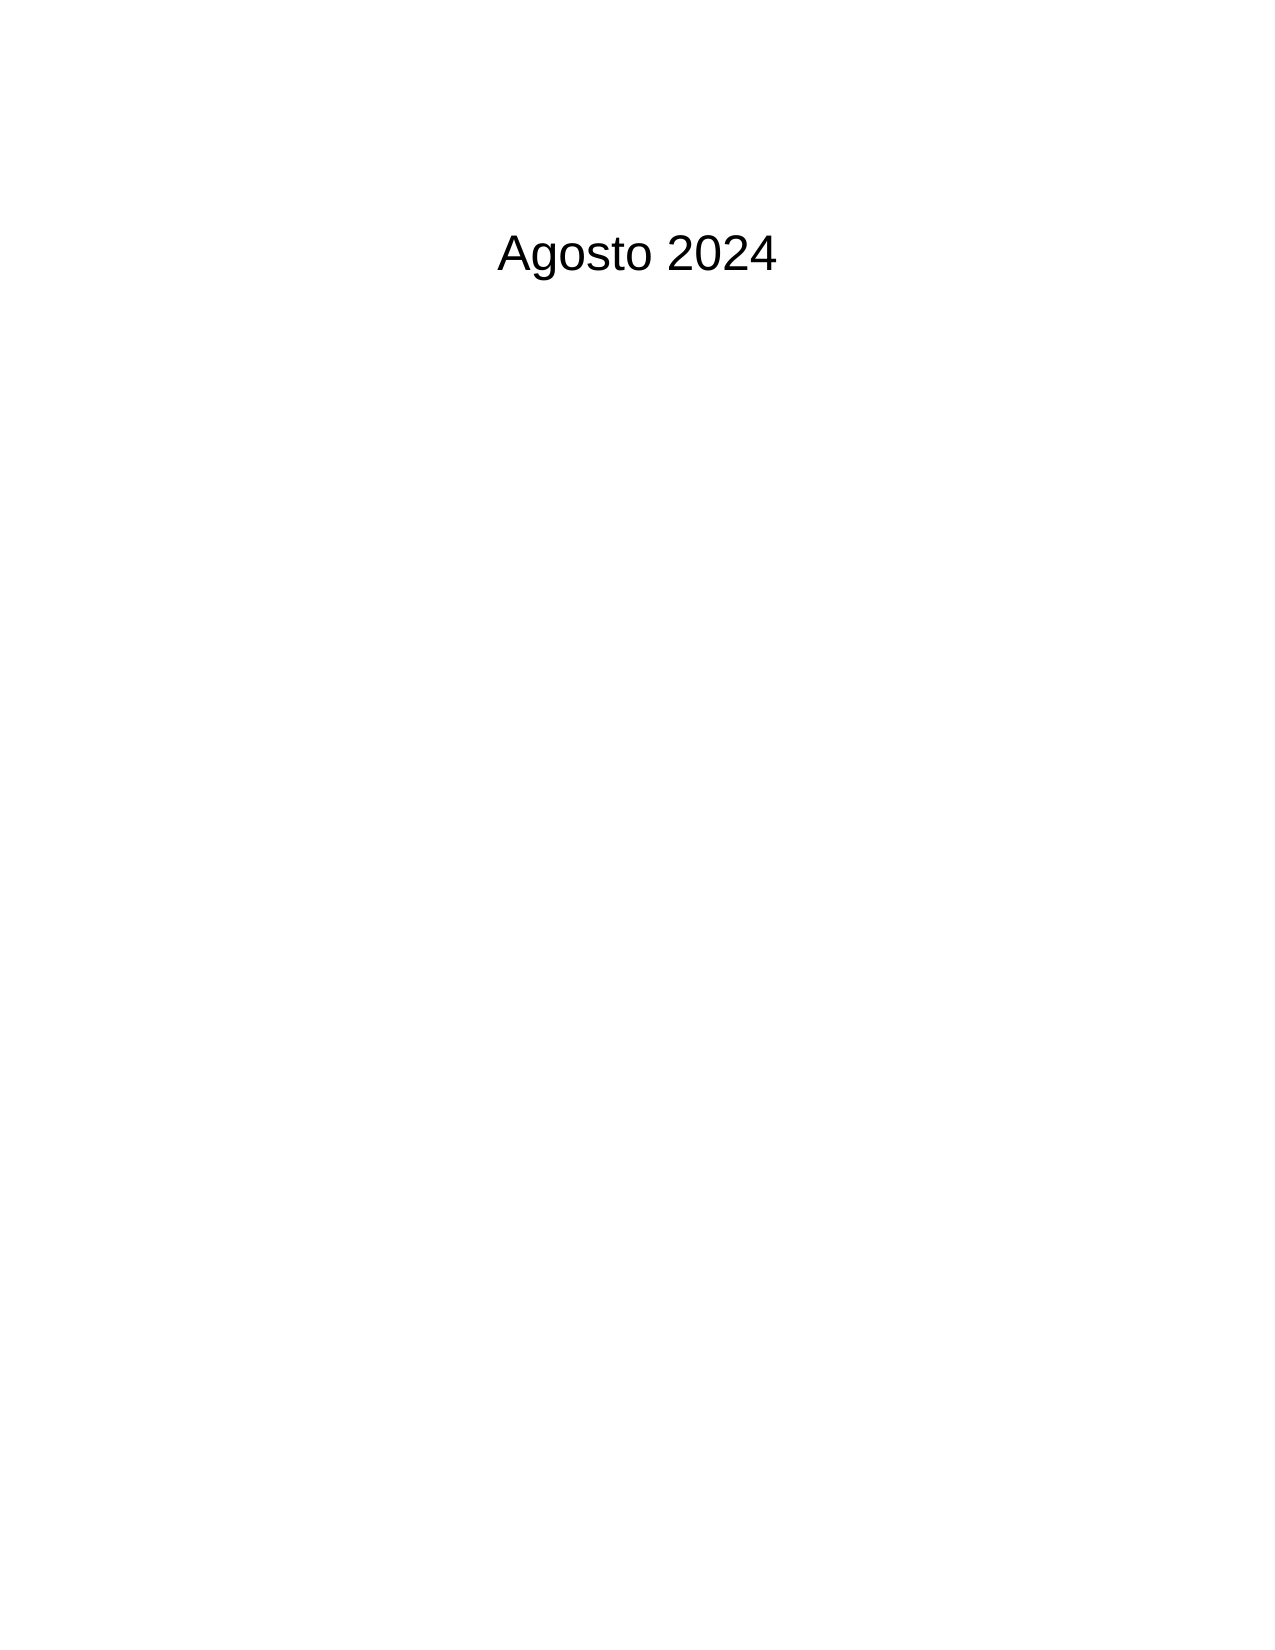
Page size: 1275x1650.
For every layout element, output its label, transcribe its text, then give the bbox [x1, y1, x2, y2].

text Agosto 2024 [150, 224, 1125, 281]
